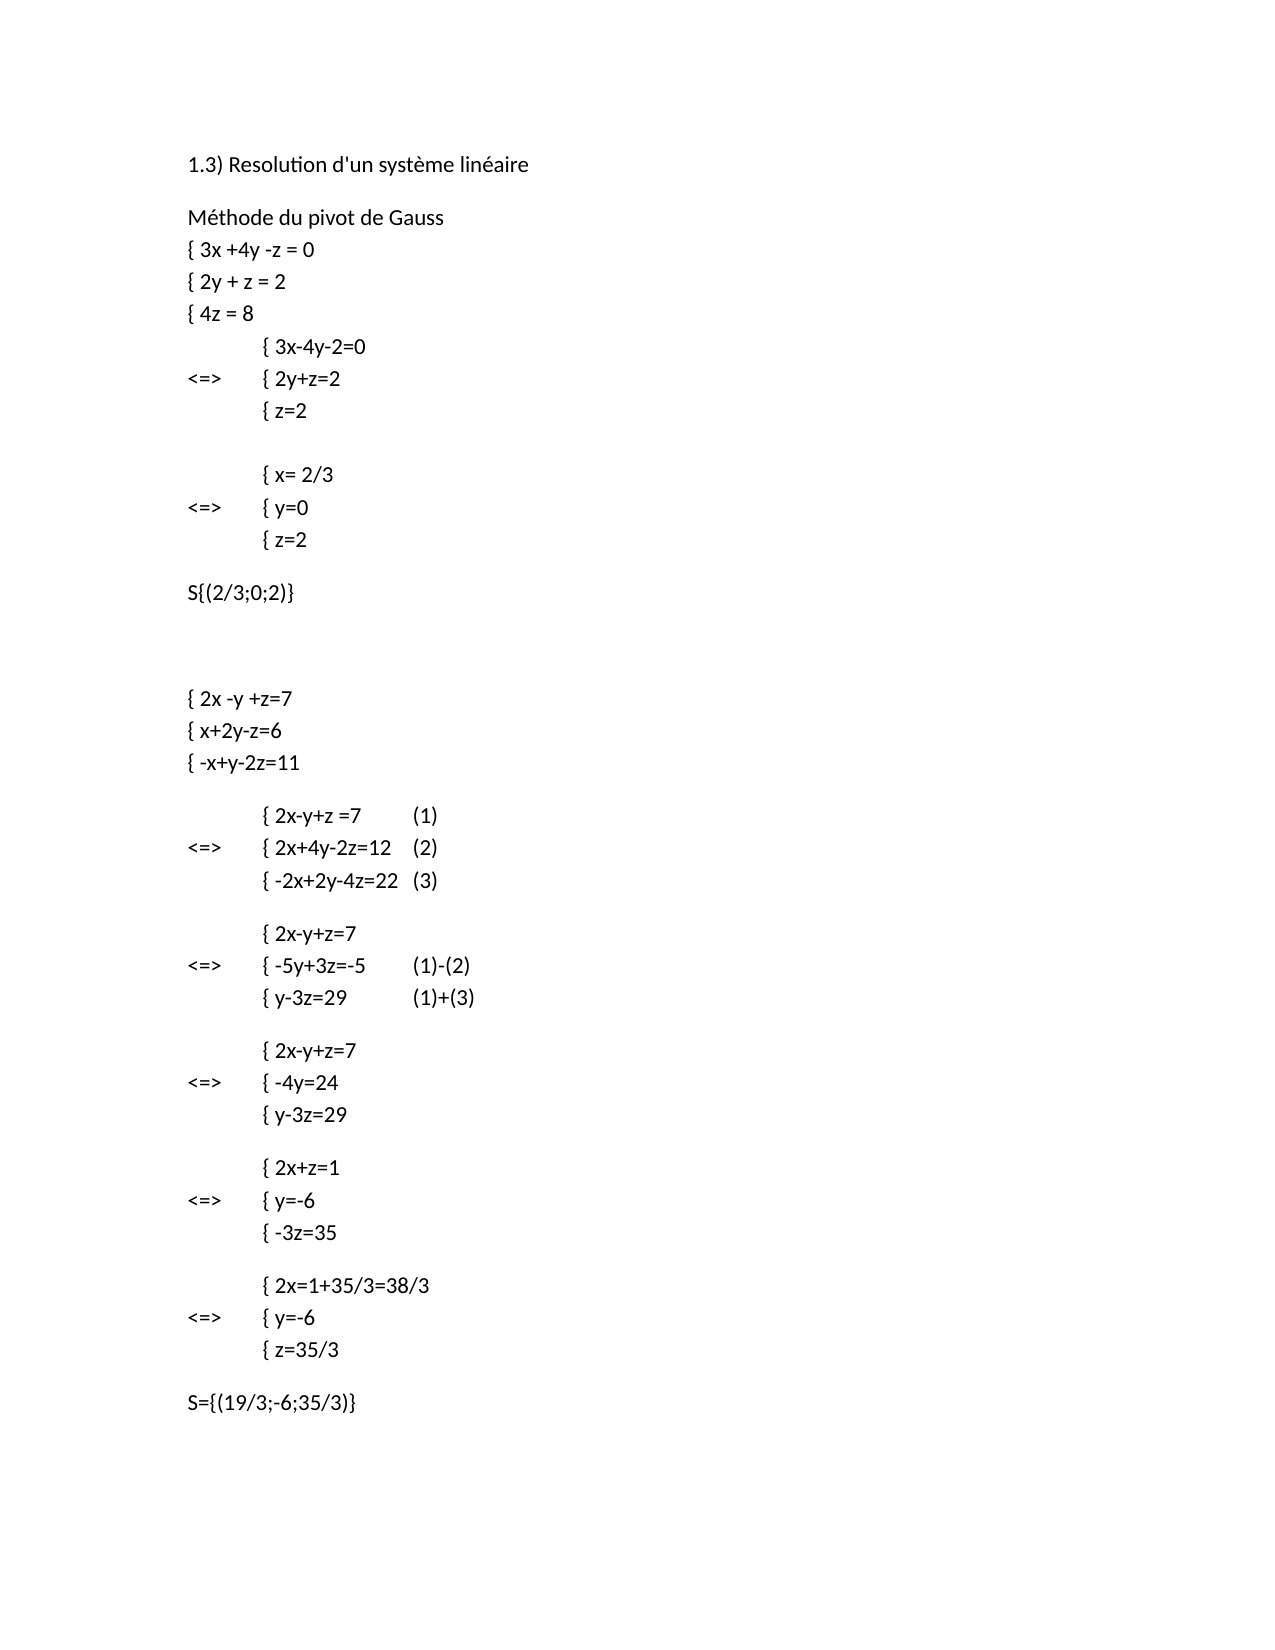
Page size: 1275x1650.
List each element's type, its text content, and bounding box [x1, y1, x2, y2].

text { 2x-y+z=7 <=> { -4y=24 { y-3z=29 [187, 1036, 1087, 1128]
text { 2x-y+z =7 (1) <=> { 2x+4y-2z=12 (2) { -2x+2y-4z=22 (3) [187, 801, 1087, 894]
text S{(2/3;0;2)} [187, 578, 1087, 606]
text { 2x-y+z=7 <=> { -5y+3z=-5 (1)-(2) { y-3z=29 (1)+(3) [187, 919, 1087, 1011]
text { 2x=1+35/3=38/3 <=> { y=-6 { z=35/3 [187, 1271, 1087, 1363]
text Méthode du pivot de Gauss { 3x +4y -z = 0 { 2y + z = 2 { 4z = 8 { 3x-4y-2=0 <=> { 2y+z=2 { z=2 { x= 2/3 <=> { y=0 { z=2 [187, 203, 1087, 553]
text S={(19/3;-6;35/3)} [187, 1388, 1087, 1416]
text { 2x+z=1 <=> { y=-6 { -3z=35 [187, 1153, 1087, 1246]
text { 2x -y +z=7 { x+2y-z=6 { -x+y-2z=11 [187, 684, 1087, 776]
text 1.3) Resolution d'un système linéaire [187, 150, 1087, 178]
